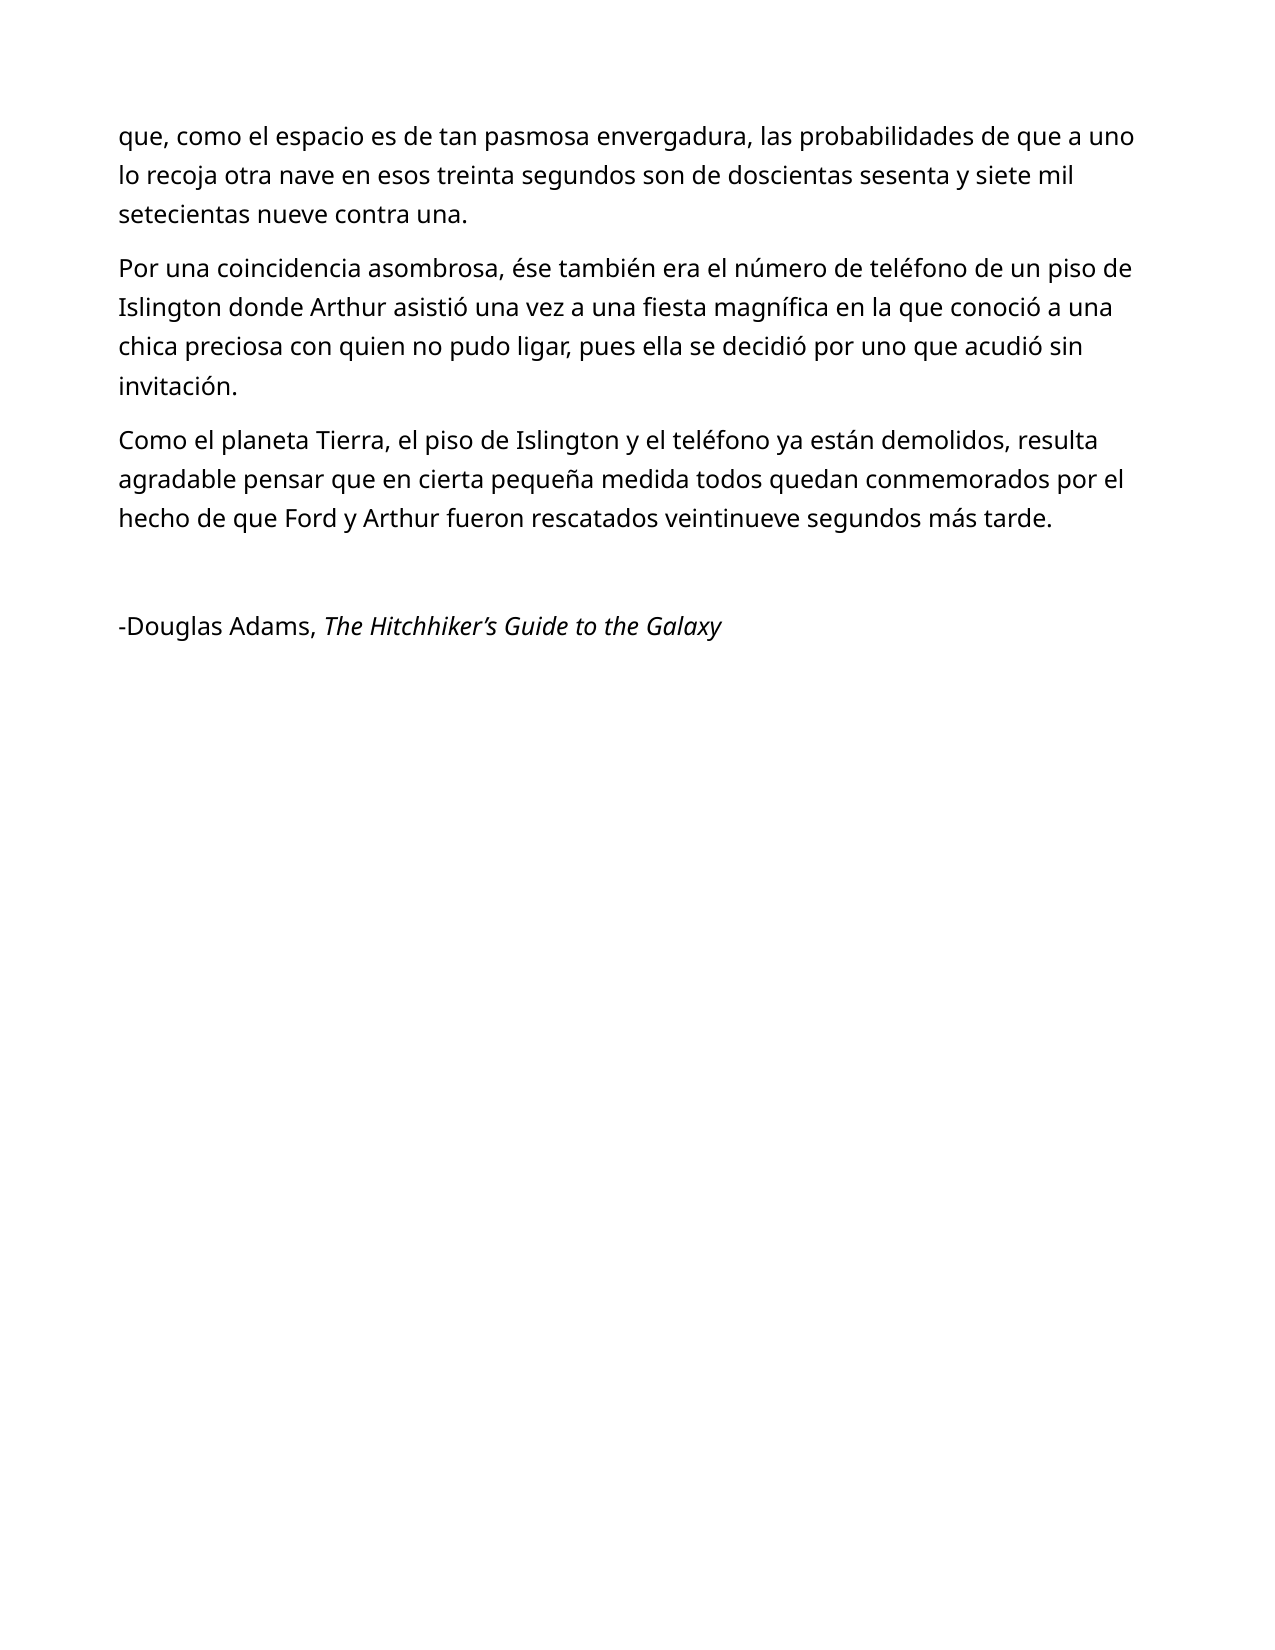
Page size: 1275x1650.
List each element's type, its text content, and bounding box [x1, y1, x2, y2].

text Como el planeta Tierra, el piso de Islington y el teléfono ya están demolidos, resulta agradable pensar que en cierta pequeña medida todos quedan conmemorados por el hecho de que Ford y Arthur fueron rescatados veintinueve segundos más tarde. [118, 422, 1157, 535]
text -Douglas Adams, The Hitchhiker’s Guide to the Galaxy [118, 609, 1157, 643]
text que, como el espacio es de tan pasmosa envergadura, las probabilidades de que a uno lo recoja otra nave en esos treinta segundos son de doscientas sesenta y siete mil setecientas nueve contra una. [118, 118, 1157, 231]
text Por una coincidencia asombrosa, ése también era el número de teléfono de un piso de Islington donde Arthur asistió una vez a una fiesta magnífica en la que conoció a una chica preciosa con quien no pudo ligar, pues ella se decidió por uno que acudió sin invitación. [118, 251, 1157, 402]
